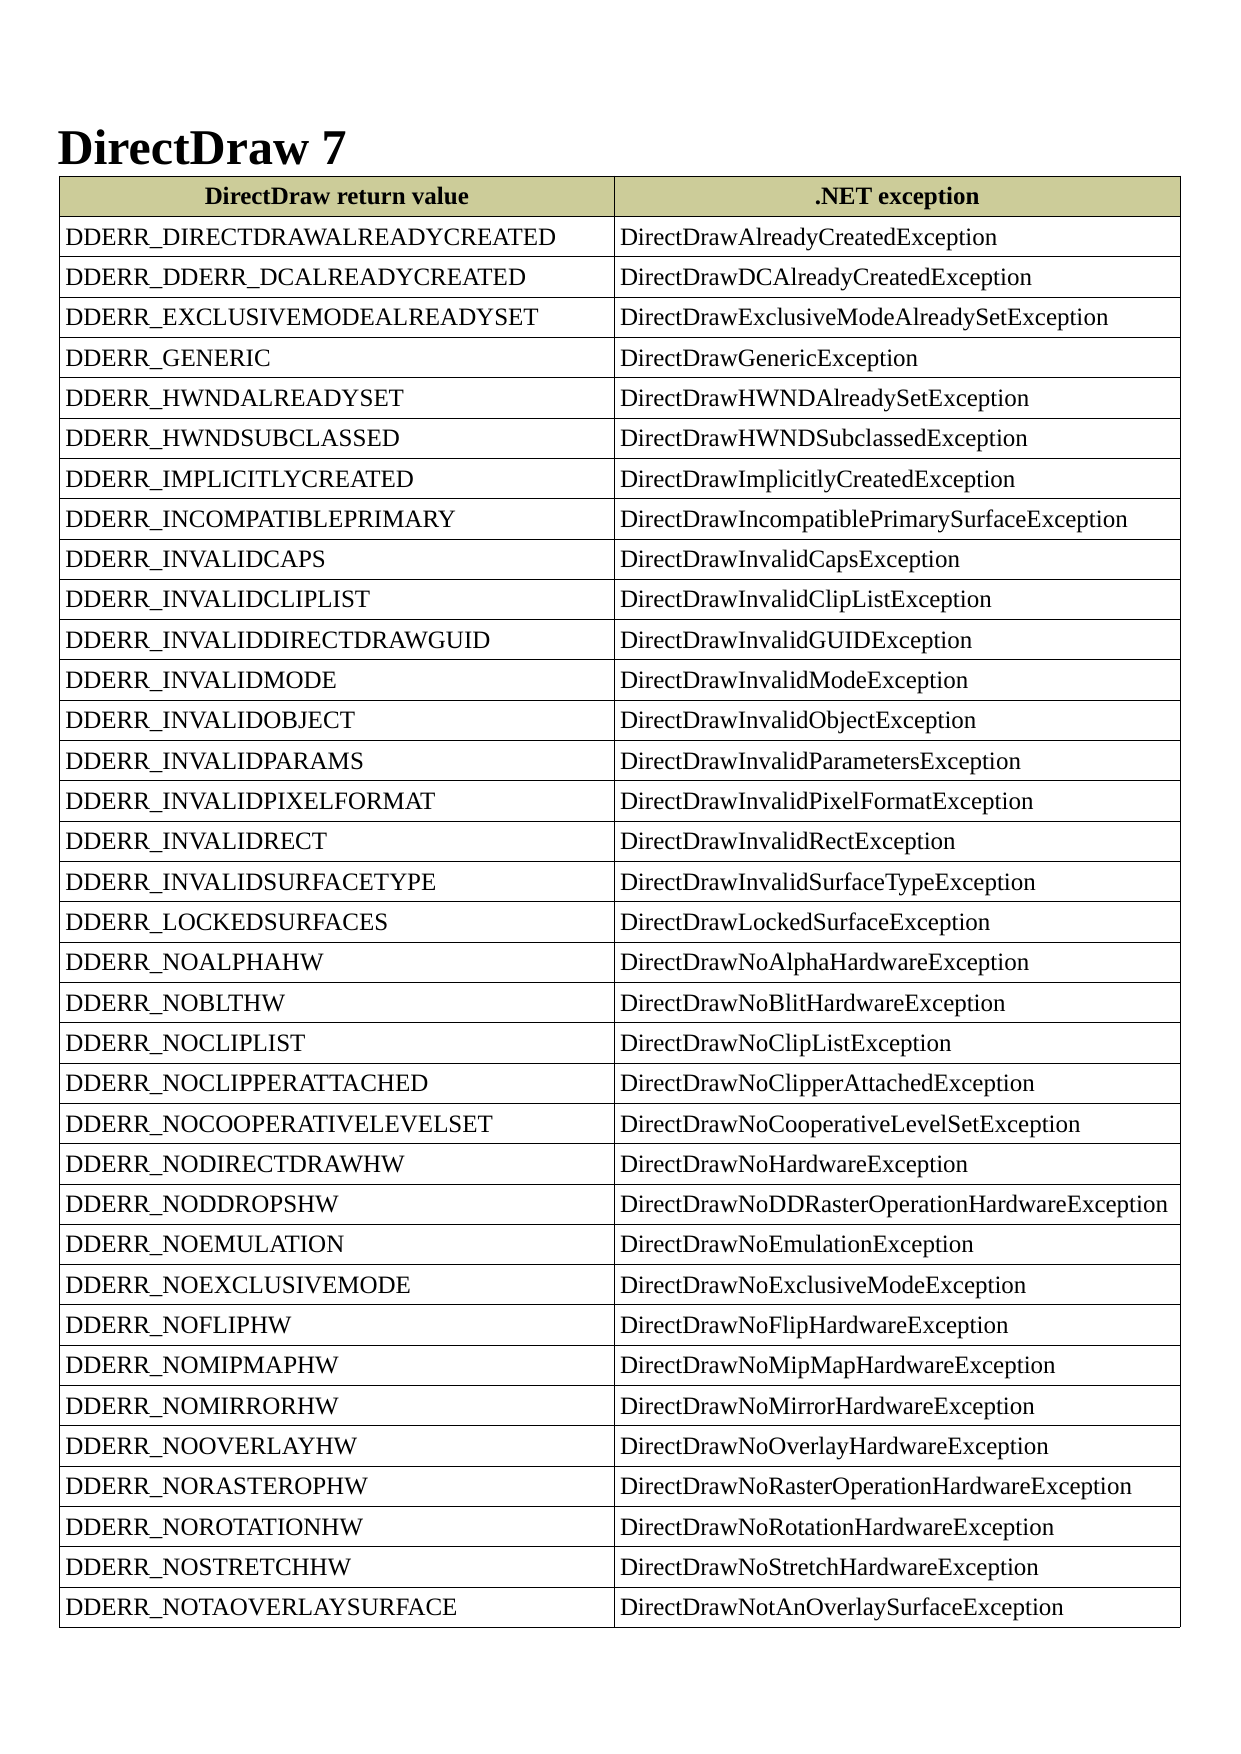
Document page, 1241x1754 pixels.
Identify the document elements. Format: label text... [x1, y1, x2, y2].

table_cell DDERR_NOCLIPPERATTACHED [60, 1064, 614, 1103]
table_cell DirectDrawGenericException [615, 338, 1180, 377]
table_cell DirectDrawNoCooperativeLevelSetException [615, 1104, 1180, 1143]
table_cell DirectDrawInvalidParametersException [615, 741, 1180, 780]
table_cell DirectDrawNoExclusiveModeException [615, 1265, 1180, 1304]
table_cell DDERR_NOEMULATION [60, 1225, 614, 1264]
table_cell DirectDrawNoEmulationException [615, 1225, 1180, 1264]
table_cell DirectDrawNoFlipHardwareException [615, 1305, 1180, 1345]
table_cell DDERR_INVALIDPIXELFORMAT [60, 781, 614, 821]
table_cell DirectDrawInvalidClipListException [615, 580, 1180, 619]
table_cell DirectDrawNoRasterOperationHardwareException [615, 1467, 1180, 1506]
table_cell DDERR_INVALIDCLIPLIST [60, 580, 614, 619]
table_header DirectDraw return value [60, 177, 614, 216]
table_cell DDERR_NOROTATIONHW [60, 1507, 614, 1546]
table_cell DDERR_NOBLTHW [60, 983, 614, 1022]
table_cell DDERR_NOCLIPLIST [60, 1023, 614, 1062]
table_cell DirectDrawHWNDSubclassedException [615, 419, 1180, 458]
table_cell DirectDrawNoClipListException [615, 1023, 1180, 1062]
table_cell DirectDrawIncompatiblePrimarySurfaceException [615, 499, 1180, 538]
table_cell DirectDrawInvalidGUIDException [615, 620, 1180, 659]
subtitle DirectDraw 7 [57, 118, 1122, 176]
table_cell DDERR_DIRECTDRAWALREADYCREATED [60, 217, 614, 256]
table_cell DirectDrawInvalidCapsException [615, 540, 1180, 579]
table_cell DirectDrawDCAlreadyCreatedException [615, 257, 1180, 297]
table_cell DDERR_INVALIDPARAMS [60, 741, 614, 780]
table_cell DirectDrawNoRotationHardwareException [615, 1507, 1180, 1546]
table_cell DDERR_INCOMPATIBLEPRIMARY [60, 499, 614, 538]
table_cell DirectDrawNoMipMapHardwareException [615, 1346, 1180, 1385]
table_cell DDERR_GENERIC [60, 338, 614, 377]
table_cell DDERR_NOMIPMAPHW [60, 1346, 614, 1385]
table_cell DDERR_NODDROPSHW [60, 1185, 614, 1224]
table_cell DDERR_HWNDSUBCLASSED [60, 419, 614, 458]
table_cell DirectDrawNoBlitHardwareException [615, 983, 1180, 1022]
table_cell DDERR_INVALIDRECT [60, 822, 614, 861]
table_header .NET exception [615, 177, 1180, 216]
table_cell DDERR_LOCKEDSURFACES [60, 902, 614, 942]
table_cell DirectDrawNoHardwareException [615, 1144, 1180, 1183]
table_cell DirectDrawImplicitlyCreatedException [615, 459, 1180, 498]
table_cell DDERR_NORASTEROPHW [60, 1467, 614, 1506]
table_cell DDERR_NOCOOPERATIVELEVELSET [60, 1104, 614, 1143]
table_cell DirectDrawHWNDAlreadySetException [615, 378, 1180, 417]
table_cell DDERR_NODIRECTDRAWHW [60, 1144, 614, 1183]
table_cell DDERR_NOEXCLUSIVEMODE [60, 1265, 614, 1304]
table_cell DirectDrawExclusiveModeAlreadySetException [615, 298, 1180, 337]
table_cell DirectDrawAlreadyCreatedException [615, 217, 1180, 256]
table_cell DDERR_NOFLIPHW [60, 1305, 614, 1345]
table_cell DDERR_INVALIDDIRECTDRAWGUID [60, 620, 614, 659]
table_cell DDERR_NOMIRRORHW [60, 1386, 614, 1425]
table_cell DDERR_INVALIDOBJECT [60, 701, 614, 740]
table_cell DirectDrawNotAnOverlaySurfaceException [615, 1588, 1180, 1627]
table_cell DDERR_NOALPHAHW [60, 943, 614, 982]
table_cell DDERR_NOOVERLAYHW [60, 1426, 614, 1466]
table_cell DDERR_EXCLUSIVEMODEALREADYSET [60, 298, 614, 337]
table_cell DirectDrawInvalidPixelFormatException [615, 781, 1180, 821]
table_cell DirectDrawInvalidRectException [615, 822, 1180, 861]
table_cell DirectDrawNoDDRasterOperationHardwareException [615, 1185, 1180, 1224]
table_cell DDERR_INVALIDSURFACETYPE [60, 862, 614, 901]
table_cell DDERR_NOTAOVERLAYSURFACE [60, 1588, 614, 1627]
table_cell DDERR_DDERR_DCALREADYCREATED [60, 257, 614, 297]
table_cell DDERR_HWNDALREADYSET [60, 378, 614, 417]
table_cell DirectDrawInvalidObjectException [615, 701, 1180, 740]
table_cell DirectDrawNoAlphaHardwareException [615, 943, 1180, 982]
table_cell DDERR_INVALIDMODE [60, 660, 614, 700]
table_cell DirectDrawNoOverlayHardwareException [615, 1426, 1180, 1466]
table_cell DirectDrawInvalidModeException [615, 660, 1180, 700]
table_cell DirectDrawNoClipperAttachedException [615, 1064, 1180, 1103]
table_cell DirectDrawNoStretchHardwareException [615, 1547, 1180, 1587]
table_cell DDERR_NOSTRETCHHW [60, 1547, 614, 1587]
table_cell DirectDrawInvalidSurfaceTypeException [615, 862, 1180, 901]
table_cell DDERR_INVALIDCAPS [60, 540, 614, 579]
table_cell DirectDrawLockedSurfaceException [615, 902, 1180, 942]
table_cell DirectDrawNoMirrorHardwareException [615, 1386, 1180, 1425]
table_cell DDERR_IMPLICITLYCREATED [60, 459, 614, 498]
